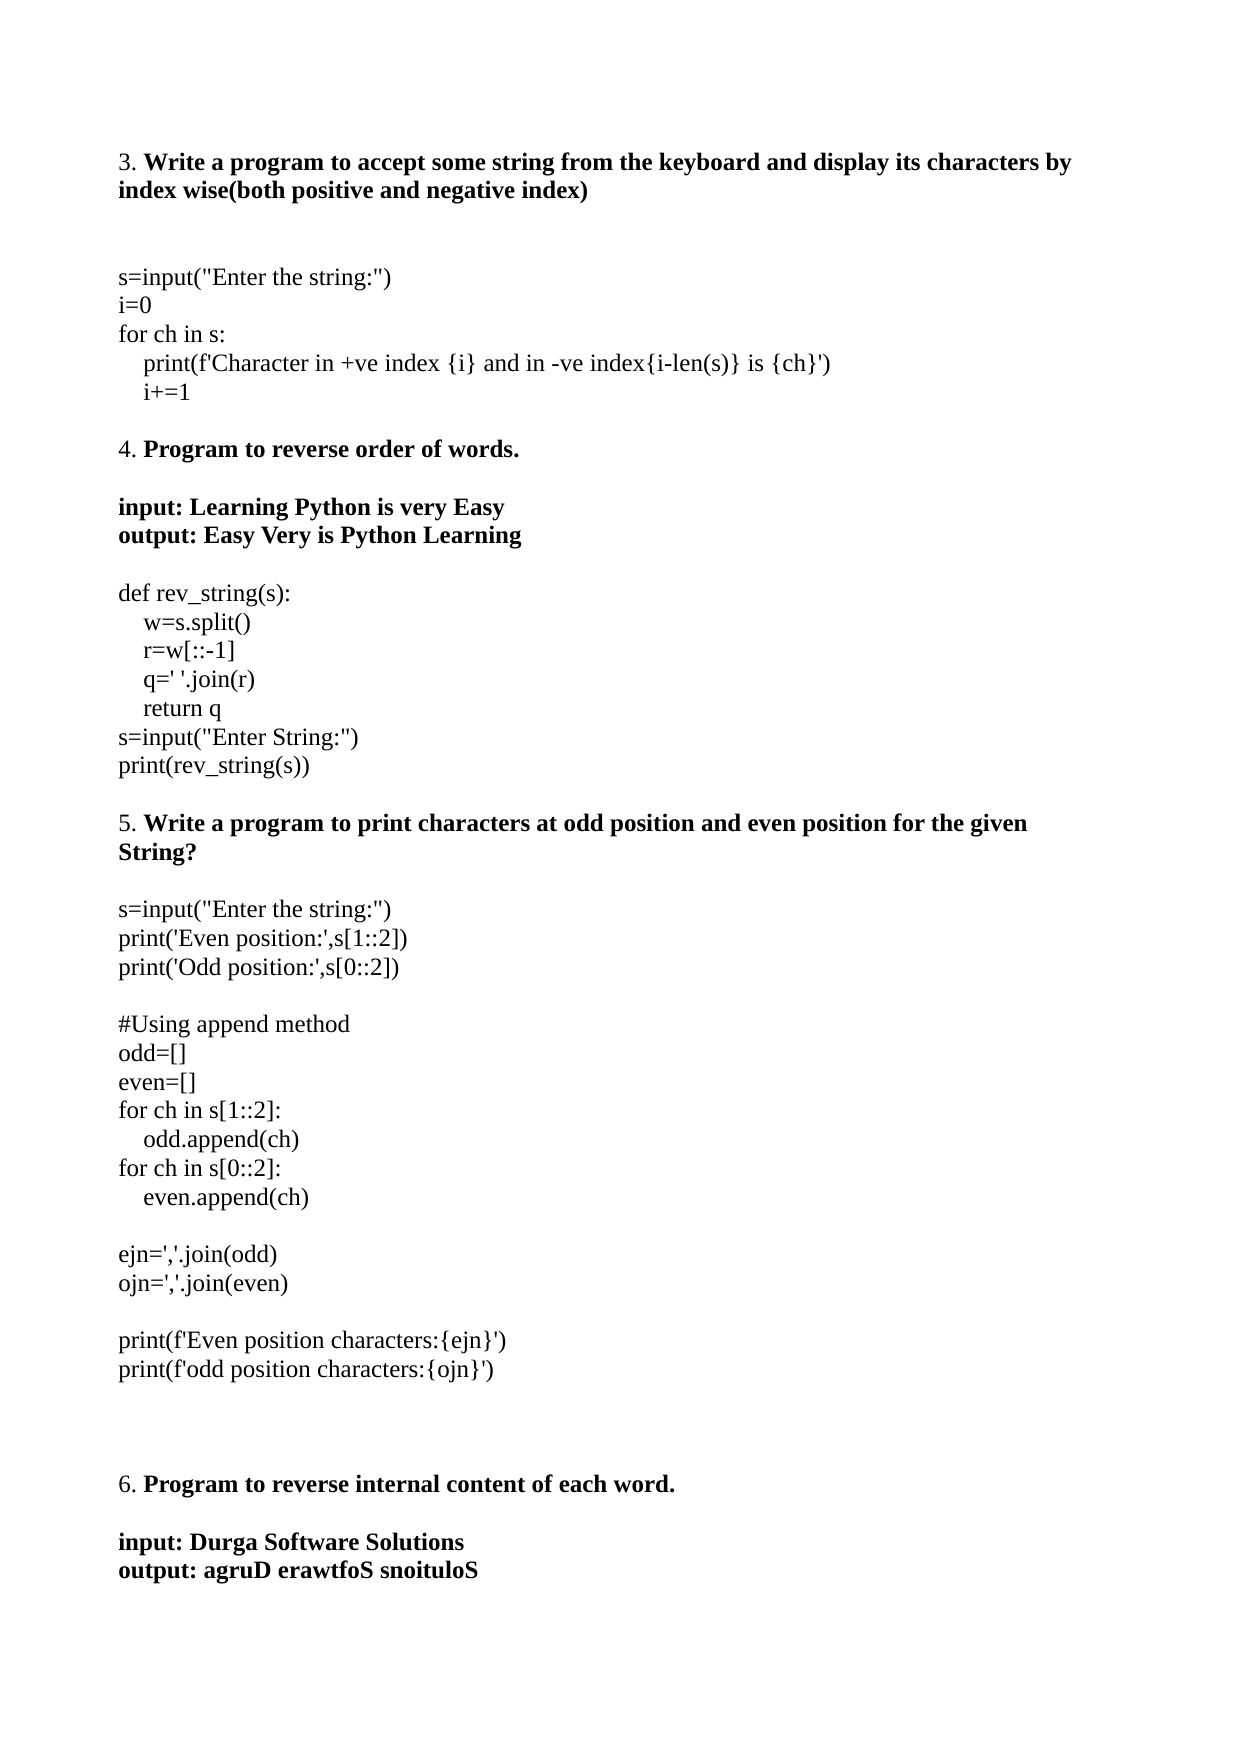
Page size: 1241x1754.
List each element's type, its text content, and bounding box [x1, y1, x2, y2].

text 4. Program to reverse order of words. [118, 434, 1122, 463]
text def rev_string(s): [118, 578, 1122, 607]
text s=input("Enter the string:") [118, 894, 1122, 923]
text for ch in s[0::2]: [118, 1153, 1122, 1182]
text print(f'Character in +ve index {i} and in -ve index{i-len(s)} is {ch}') [118, 348, 1122, 377]
text print(rev_string(s)) [118, 751, 1122, 779]
text odd.append(ch) [118, 1124, 1122, 1153]
text q=' '.join(r) [118, 664, 1122, 693]
text w=s.split() [118, 607, 1122, 636]
text 5. Write a program to print characters at odd position and even position for the given [118, 808, 1122, 837]
text for ch in s: [118, 319, 1122, 348]
text 6. Program to reverse internal content of each word. [118, 1469, 1122, 1498]
text i+=1 [118, 377, 1122, 406]
text print(f'Even position characters:{ejn}') [118, 1326, 1122, 1354]
text r=w[::-1] [118, 636, 1122, 664]
text 3. Write a program to accept some string from the keyboard and display its characters by [118, 147, 1122, 176]
text i=0 [118, 291, 1122, 319]
text return q [118, 693, 1122, 722]
text ejn=','.join(odd) [118, 1239, 1122, 1268]
text input: Durga Software Solutions [118, 1527, 1122, 1556]
text print('Odd position:',s[0::2]) [118, 952, 1122, 981]
text String? [118, 837, 1122, 866]
text input: Learning Python is very Easy [118, 492, 1122, 521]
text s=input("Enter the string:") [118, 262, 1122, 291]
text even=[] [118, 1067, 1122, 1096]
text output: agruD erawtfoS snoituloS [118, 1556, 1122, 1584]
text s=input("Enter String:") [118, 722, 1122, 751]
text #Using append method [118, 1009, 1122, 1038]
text ojn=','.join(even) [118, 1268, 1122, 1297]
text for ch in s[1::2]: [118, 1096, 1122, 1124]
text even.append(ch) [118, 1182, 1122, 1211]
text print('Even position:',s[1::2]) [118, 923, 1122, 952]
text output: Easy Very is Python Learning [118, 521, 1122, 549]
text odd=[] [118, 1038, 1122, 1067]
text print(f'odd position characters:{ojn}') [118, 1354, 1122, 1383]
text index wise(both positive and negative index) [118, 176, 1122, 204]
